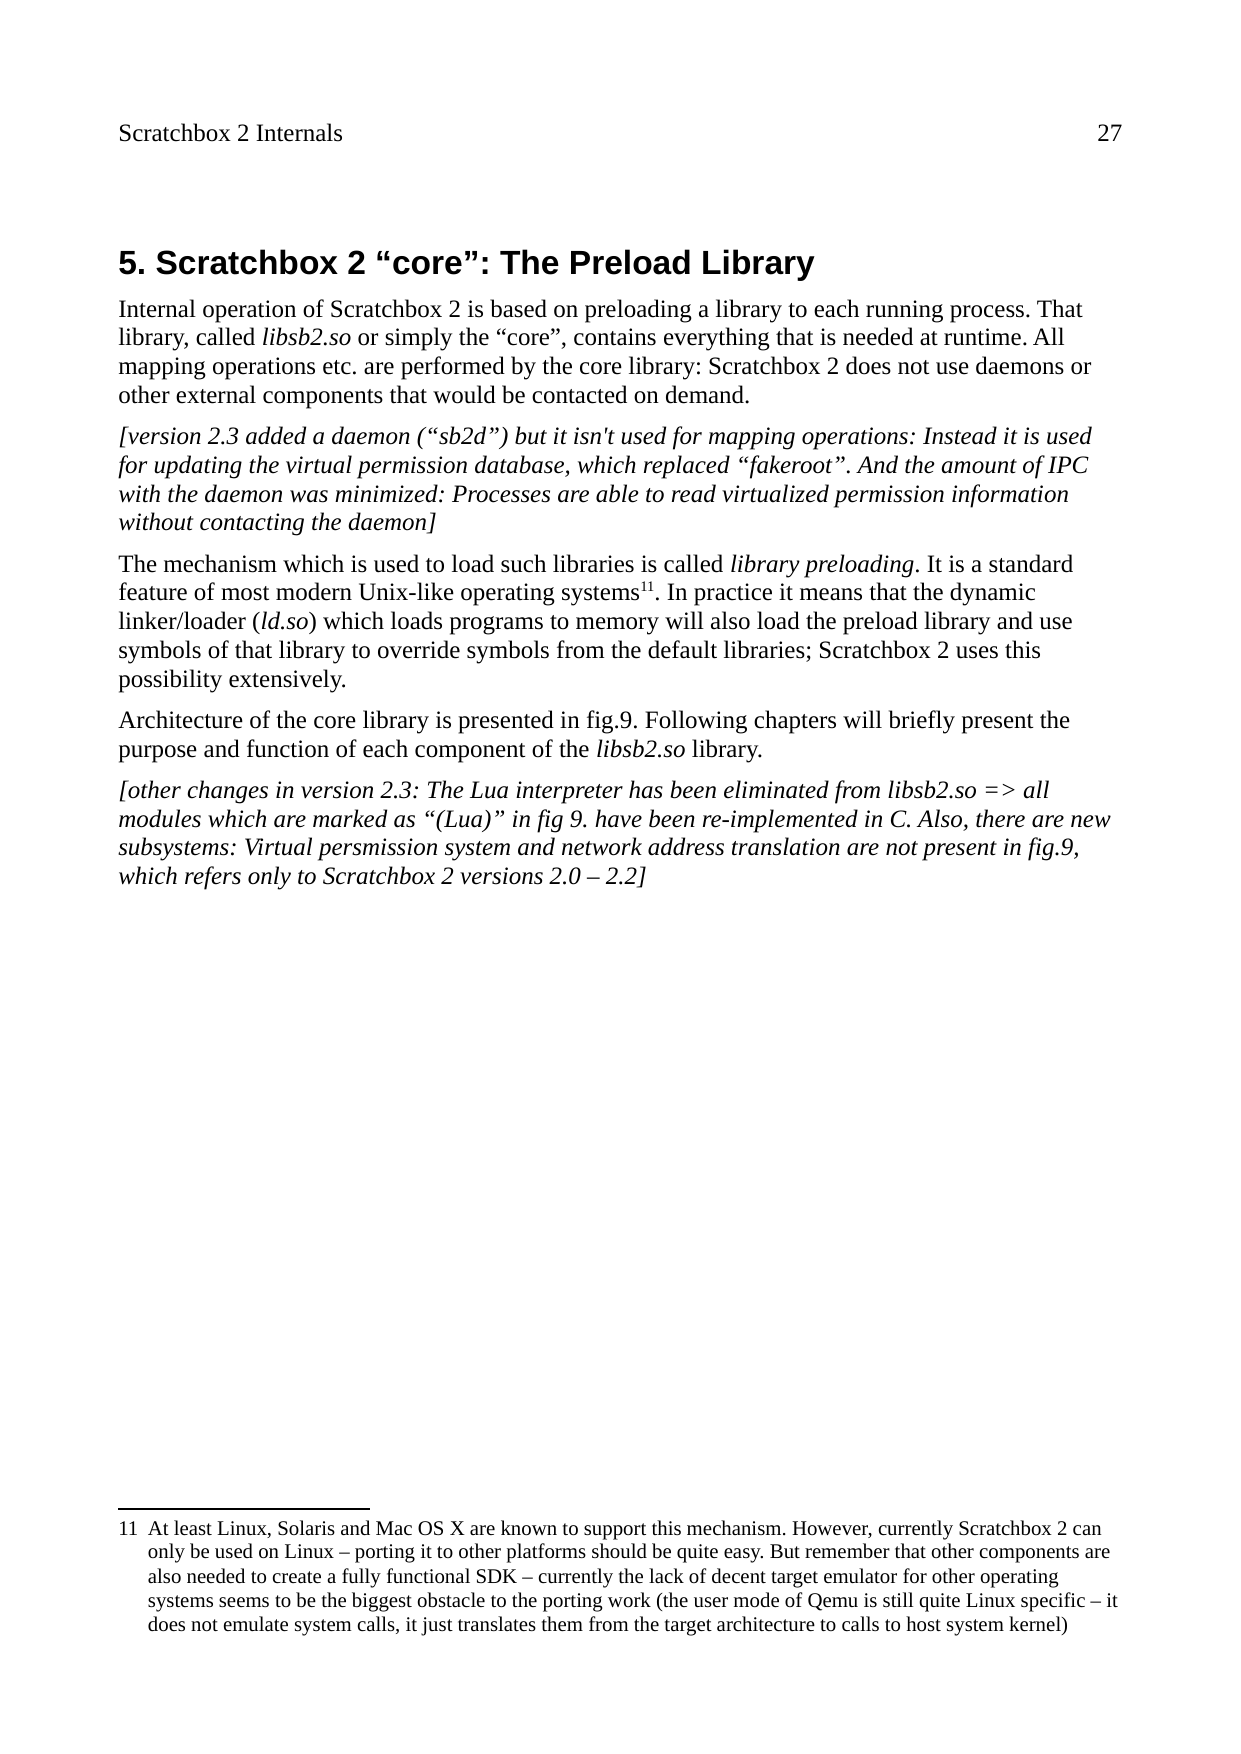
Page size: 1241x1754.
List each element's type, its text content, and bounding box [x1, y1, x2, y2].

text At least Linux, Solaris and Mac OS X are known to support this mechanism. However, currently Scratchbox 2 can only be used on Linux – porting it to other platforms should be quite easy. But remember that other components are also needed to create a fully functional SDK – currently the lack of decent target emulator for other operating systems seems to be the biggest obstacle to the porting work (the user mode of Qemu is still quite Linux specific – it does not emulate system calls, it just translates them from the target architecture to calls to host system kernel) [118, 1515, 1122, 1636]
text The mechanism which is used to load such libraries is called library preloading. It is a standard feature of most modern Unix-like operating systems. In practice it means that the dynamic linker/loader (ld.so) which loads programs to memory will also load the preload library and use symbols of that library to override symbols from the default libraries; Scratchbox 2 uses this possibility extensively. [118, 549, 1122, 692]
text [version 2.3 added a daemon (“sb2d”) but it isn't used for mapping operations: Instead it is used for updating the virtual permission database, which replaced “fakeroot”. And the amount of IPC with the daemon was minimized: Processes are able to read virtualized permission information without contacting the daemon] [118, 421, 1122, 536]
text [other changes in version 2.3: The Lua interpreter has been eliminated from libsb2.so => all modules which are marked as “(Lua)” in fig 9. have been re-implemented in C. Also, there are new subsystems: Virtual persmission system and network address translation are not present in fig.9, which refers only to Scratchbox 2 versions 2.0 – 2.2] [118, 775, 1122, 890]
subtitle 5. Scratchbox 2 “core”: The Preload Library [118, 243, 1122, 281]
text Internal operation of Scratchbox 2 is based on preloading a library to each running process. That library, called libsb2.so or simply the “core”, contains everything that is needed at runtime. All mapping operations etc. are performed by the core library: Scratchbox 2 does not use daemons or other external components that would be contacted on demand. [118, 294, 1122, 409]
text Architecture of the core library is presented in fig.9. Following chapters will briefly present the purpose and function of each component of the libsb2.so library. [118, 705, 1122, 762]
